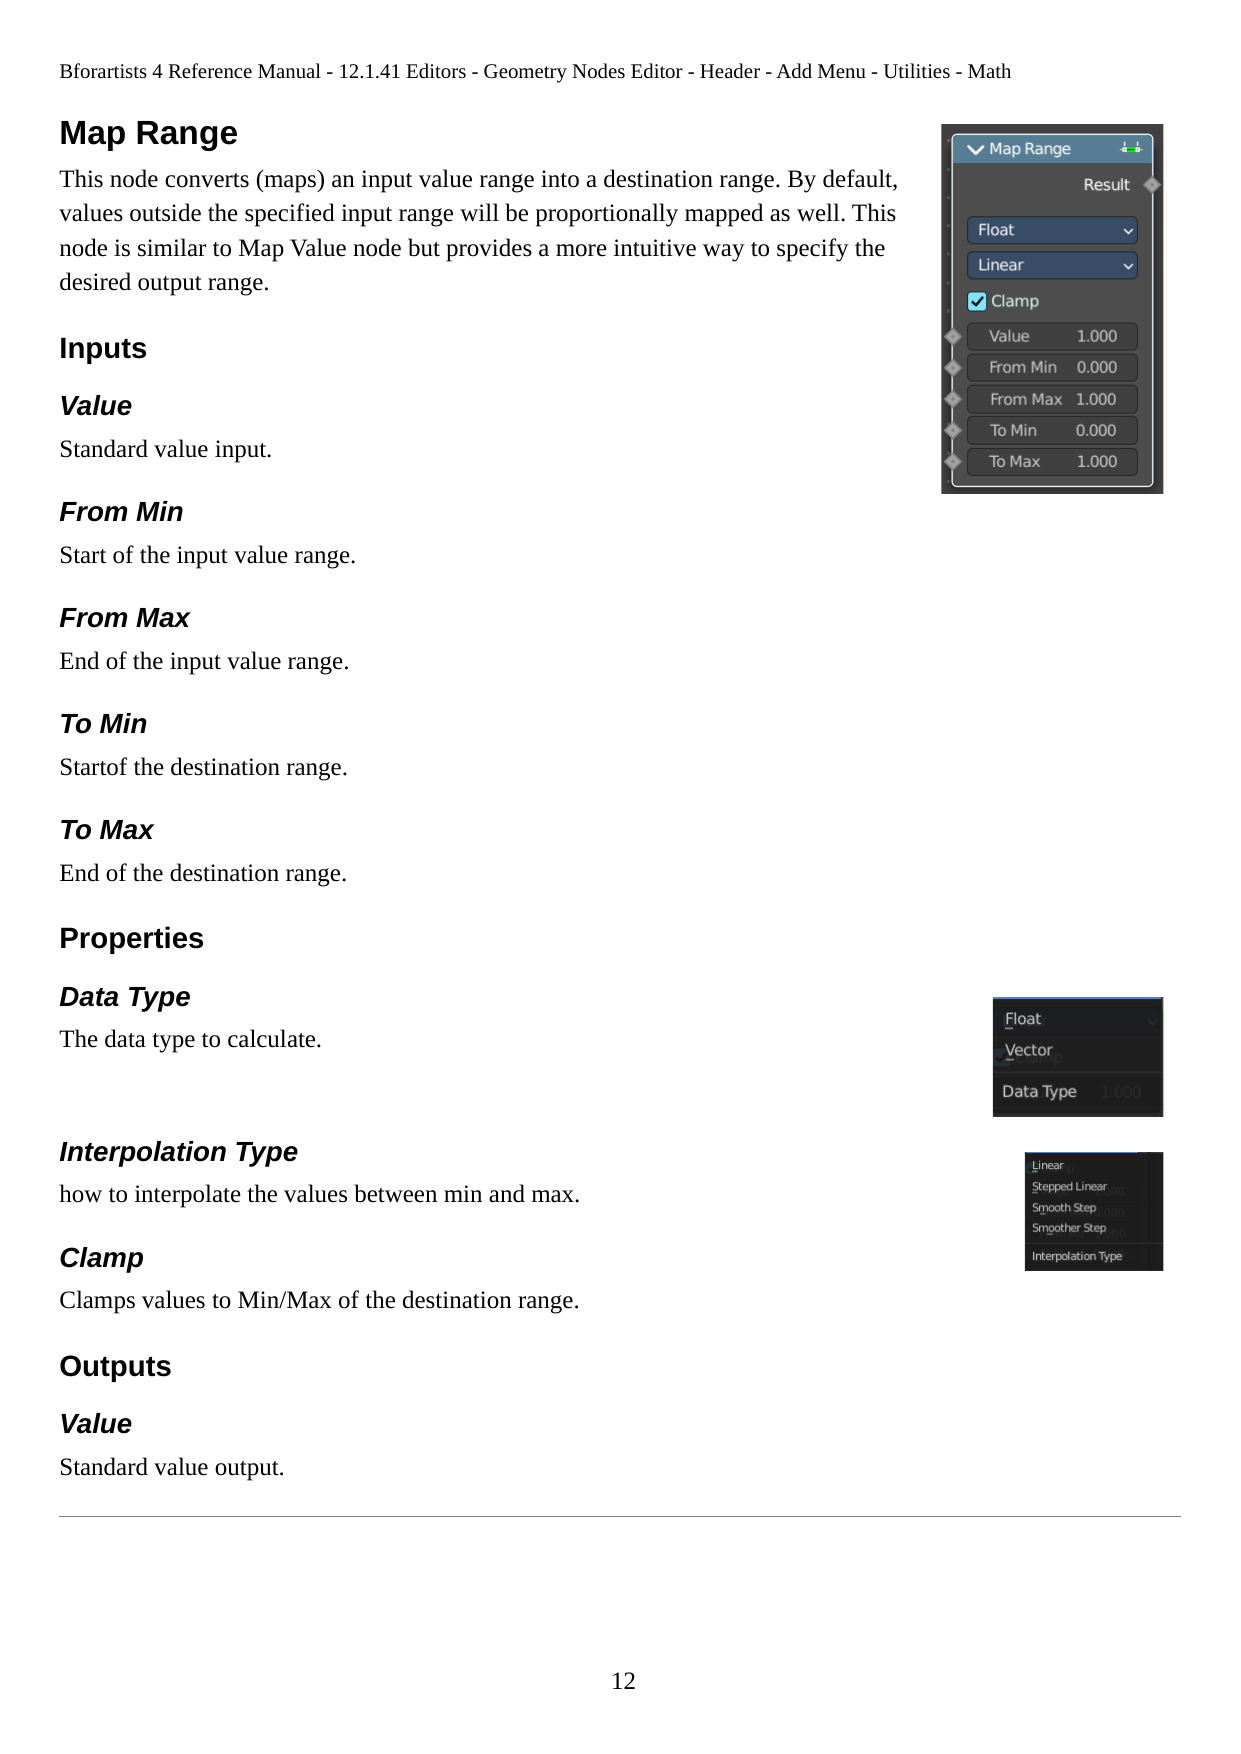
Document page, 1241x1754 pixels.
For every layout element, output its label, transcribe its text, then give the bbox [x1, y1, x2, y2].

subtitle [1164, 389, 1181, 421]
subtitle To Max [59, 813, 1181, 845]
subtitle Inputs [59, 331, 941, 364]
text End of the input value range. [59, 646, 1181, 674]
text Start of the input value range. [59, 540, 1181, 569]
subtitle To Min [59, 707, 1181, 739]
text Startof the destination range. [59, 752, 1181, 781]
subtitle Data Type [59, 980, 1181, 1012]
subtitle Clamp [59, 1241, 1181, 1273]
subtitle From Max [59, 601, 1181, 633]
picture [941, 124, 1164, 494]
subtitle Map Range [59, 113, 1181, 151]
text Standard value input. [59, 434, 941, 463]
picture [1024, 1152, 1164, 1271]
subtitle Outputs [59, 1349, 1181, 1383]
subtitle Properties [59, 921, 1181, 955]
text Clamps values to Min/Max of the destination range. [59, 1285, 1181, 1314]
text This node converts (maps) an input value range into a destination range. By default, values outside the specified input range will be proportionally mapped as well. This node is similar to Map Value node but provides a more intuitive way to specify the desired output range. [59, 164, 941, 296]
text The data type to calculate. [59, 1024, 992, 1053]
text Standard value output. [59, 1452, 1181, 1481]
subtitle From Min [59, 496, 1181, 527]
subtitle [1164, 331, 1181, 364]
text [1164, 434, 1181, 463]
subtitle Value [59, 389, 941, 421]
subtitle Interpolation Type [59, 1135, 1181, 1167]
subtitle Value [59, 1408, 1181, 1440]
text how to interpolate the values between min and max. [59, 1179, 1024, 1208]
picture [992, 997, 1164, 1117]
text End of the destination range. [59, 858, 1181, 886]
